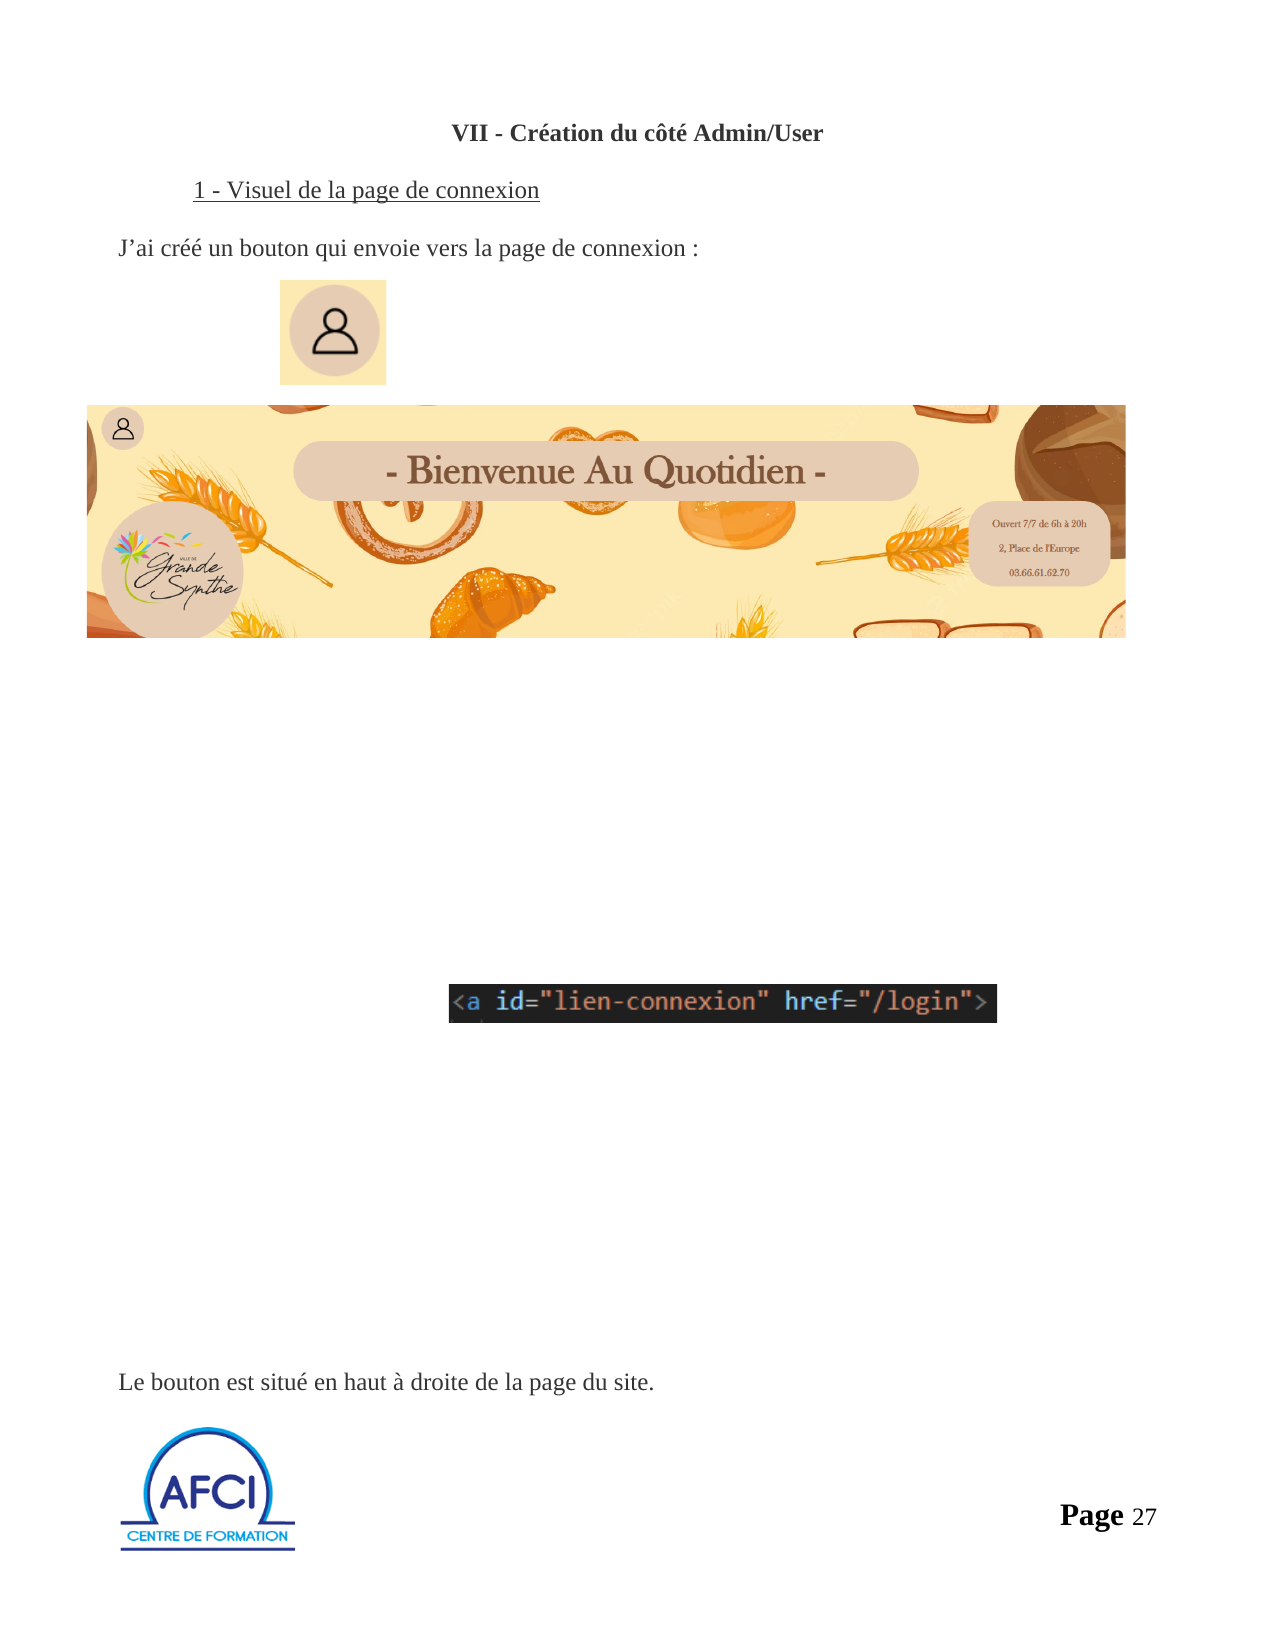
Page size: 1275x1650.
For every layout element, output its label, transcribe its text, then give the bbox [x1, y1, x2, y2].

text VII - Création du côté Admin/User [118, 118, 1157, 147]
picture [86, 405, 1126, 638]
text J’ai créé un bouton qui envoie vers la page de connexion : [118, 233, 1157, 262]
text 1 - Visuel de la page de connexion [118, 176, 1157, 204]
picture [280, 280, 387, 385]
picture [120, 1427, 295, 1551]
text Le bouton est situé en haut à droite de la page du site. [118, 1367, 1157, 1396]
picture [448, 984, 998, 1023]
